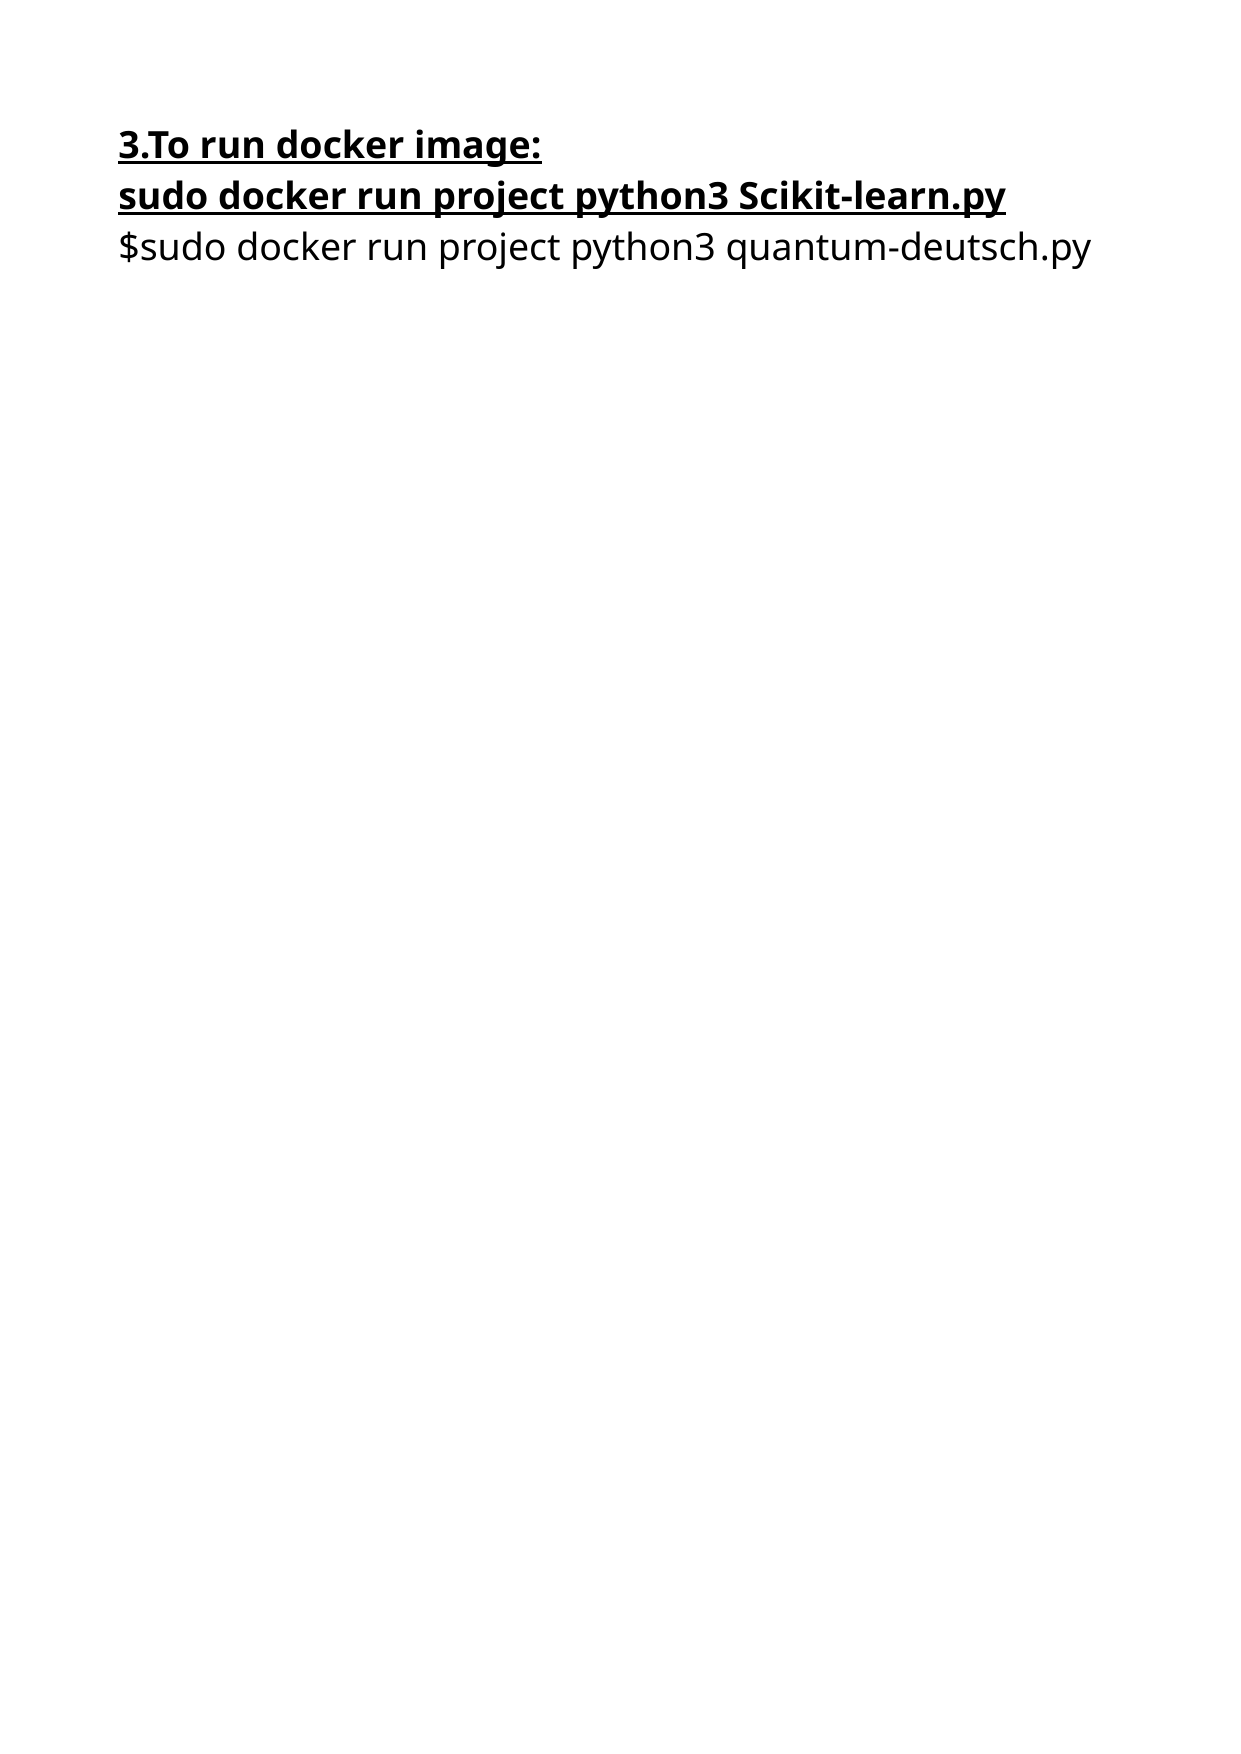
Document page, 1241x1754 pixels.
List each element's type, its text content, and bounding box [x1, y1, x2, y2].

text sudo docker run project python3 Scikit-learn.py [118, 169, 1122, 220]
text $sudo docker run project python3 quantum-deutsch.py [118, 220, 1122, 271]
text 3.To run docker image: [118, 118, 1122, 169]
